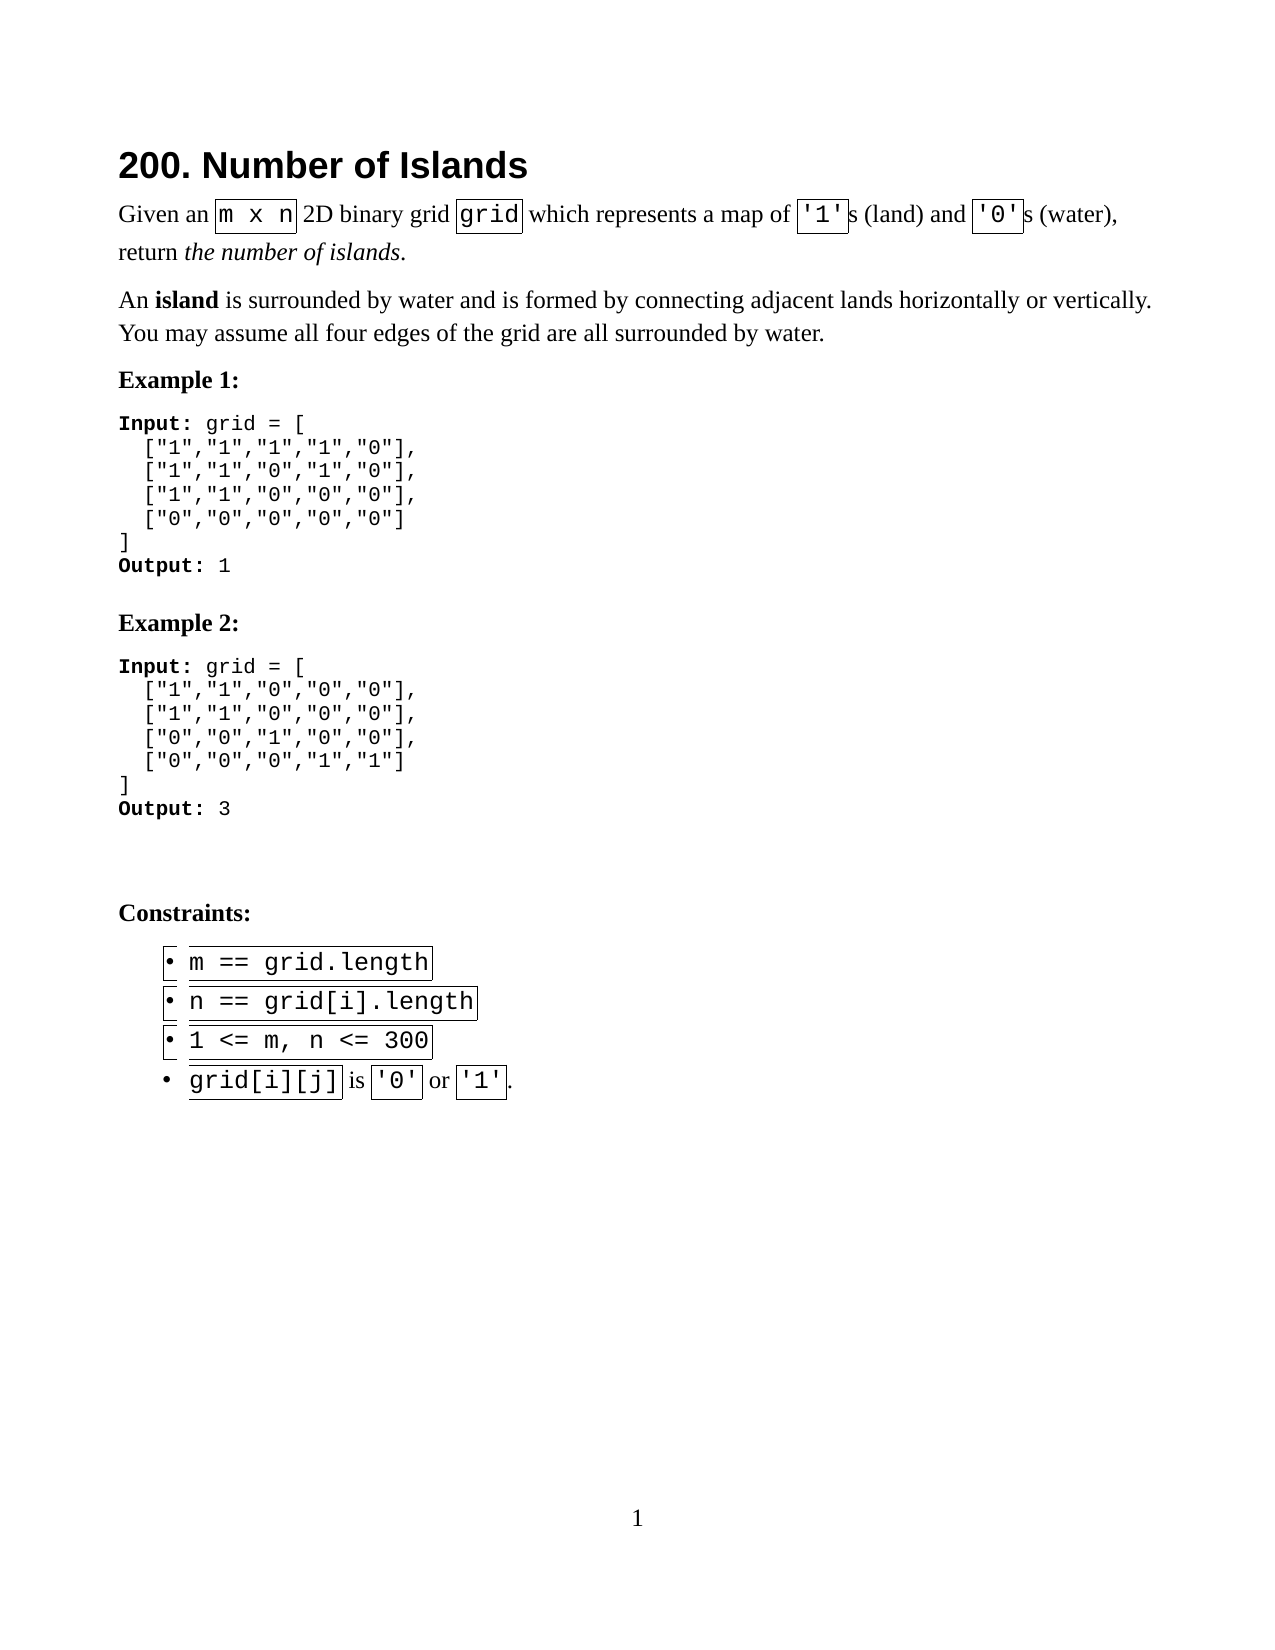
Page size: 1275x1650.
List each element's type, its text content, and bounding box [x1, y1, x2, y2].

list [433, 946, 1157, 980]
subtitle 200. Number of Islands [118, 143, 1157, 186]
text Given an m x n 2D binary grid grid which represents a map of '1's (land) and '0's (water), return the number of islands. [118, 199, 1157, 266]
list grid[i][j] is '0' or '1'. [162, 1064, 342, 1099]
text An island is surrounded by water and is formed by connecting adjacent lands horizontally or vertically. You may assume all four edges of the grid are all surrounded by water. [118, 285, 1157, 347]
text ["1","1","1","1","0"], [118, 437, 1157, 461]
list grid[i][j] is '0' or '1'. [343, 1064, 422, 1099]
text Example 2: [118, 608, 1157, 637]
text Constraints: [118, 898, 1157, 927]
list [433, 1025, 1157, 1059]
text ["0","0","1","0","0"], [118, 727, 1157, 750]
text ["1","1","0","1","0"], [118, 461, 1157, 484]
text Input: grid = [ [118, 413, 1157, 437]
list m == grid.length [164, 946, 432, 980]
text Output: 3 [118, 798, 1157, 821]
text ["0","0","0","1","1"] [118, 750, 1157, 774]
text Example 1: [118, 366, 1157, 394]
text ["0","0","0","0","0"] [118, 508, 1157, 531]
list [478, 986, 1157, 1020]
list n == grid[i].length [164, 986, 477, 1020]
text ["1","1","0","0","0"], [118, 484, 1157, 508]
list grid[i][j] is '0' or '1'. [423, 1064, 506, 1099]
text ] [118, 774, 1157, 798]
text ["1","1","0","0","0"], [118, 703, 1157, 727]
text Input: grid = [ [118, 656, 1157, 679]
list grid[i][j] is '0' or '1'. [507, 1064, 1157, 1099]
list grid[i][j] is '0' or '1'. [457, 1066, 506, 1099]
list 1 <= m, n <= 300 [164, 1025, 432, 1059]
text ["1","1","0","0","0"], [118, 679, 1157, 703]
text ] [118, 531, 1157, 555]
list grid[i][j] is '0' or '1'. [372, 1066, 422, 1099]
text Output: 1 [118, 555, 1157, 579]
